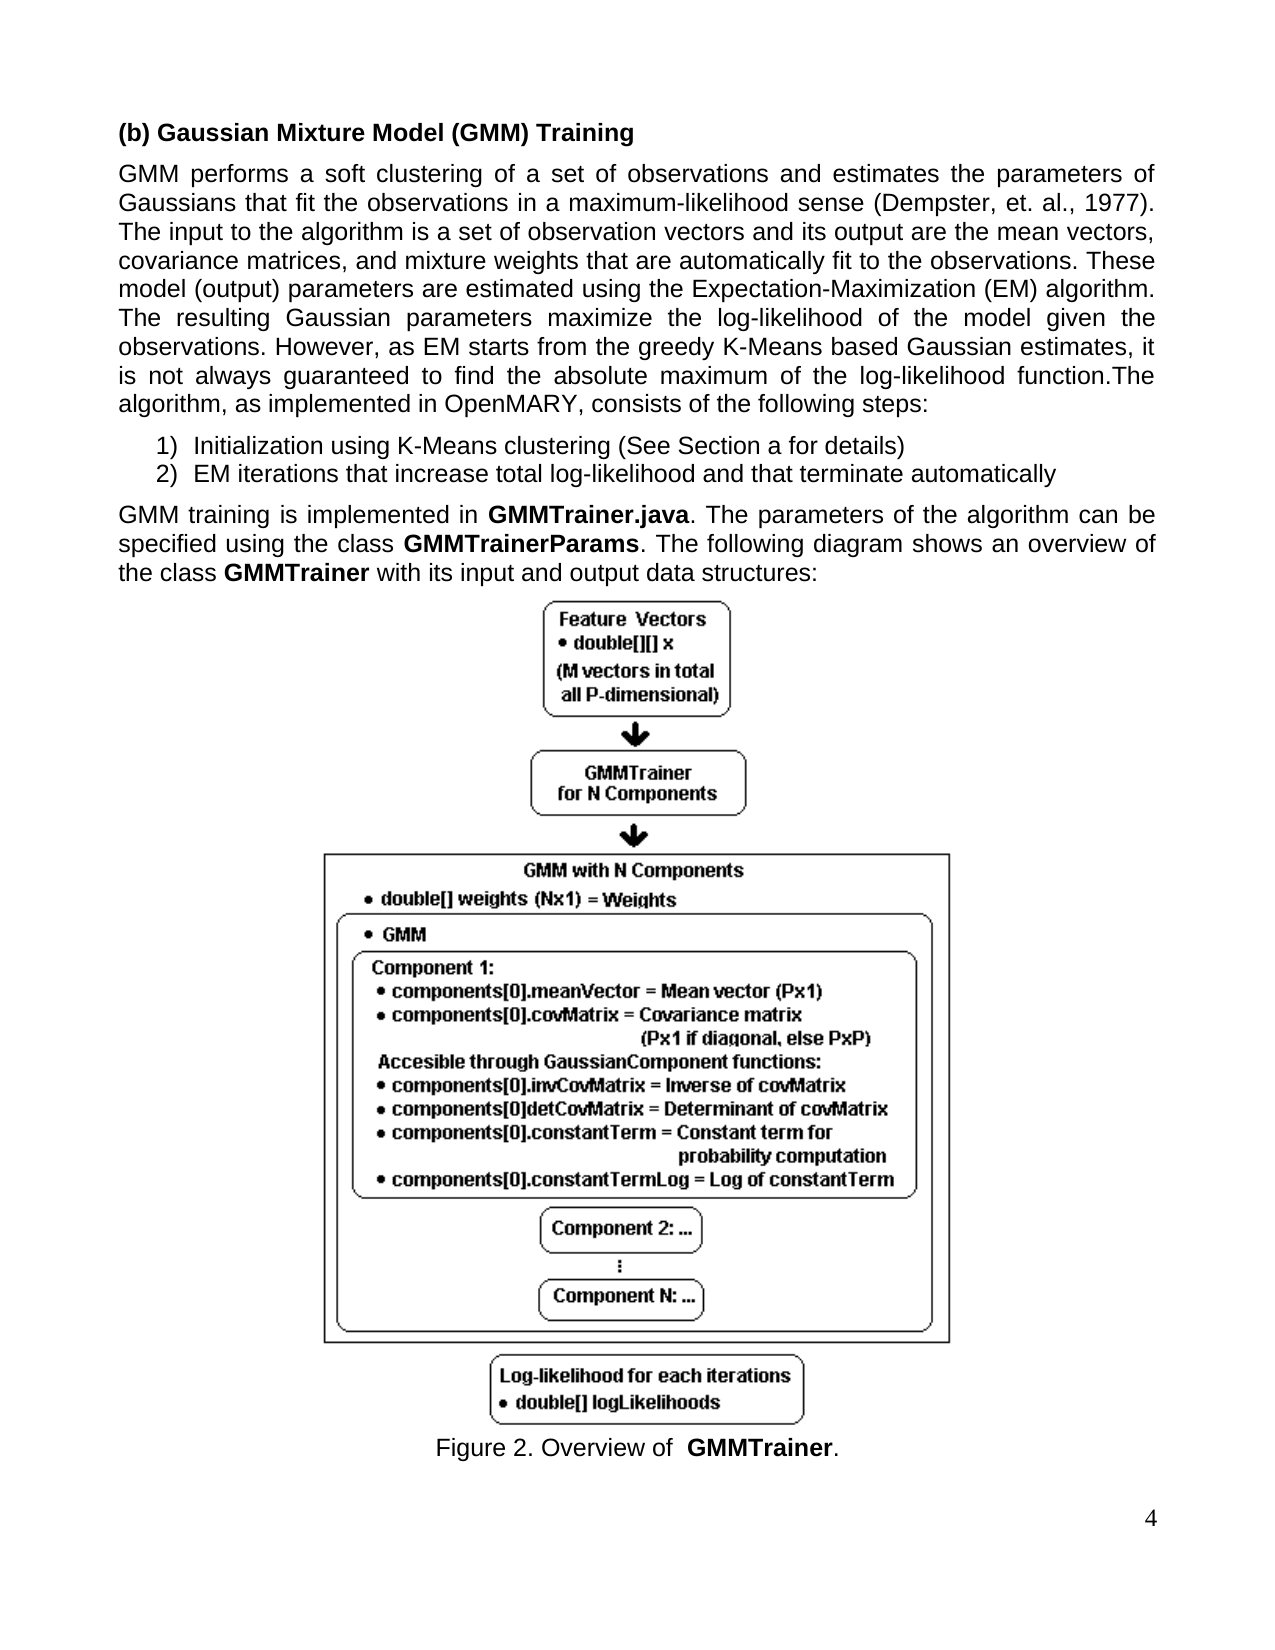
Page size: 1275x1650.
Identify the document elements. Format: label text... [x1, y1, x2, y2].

text GMM training is implemented in GMMTrainer.java. The parameters of the algorithm can be specified using the class GMMTrainerParams. The following diagram shows an overview of the class GMMTrainer with its input and output data structures: [118, 500, 1157, 586]
text (b) Gaussian Mixture Model (GMM) Training [118, 118, 1157, 147]
text GMM performs a soft clustering of a set of observations and estimates the parameters of Gaussians that fit the observations in a maximum-likelihood sense (Dempster, et. al., 1977). The input to the algorithm is a set of observation vectors and its output are the mean vectors, covariance matrices, and mixture weights that are automatically fit to the observations. These model (output) parameters are estimated using the Expectation-Maximization (EM) algorithm. The resulting Gaussian parameters maximize the log-likelihood of the model given the observations. However, as EM starts from the greedy K-Means based Gaussian estimates, it is not always guaranteed to find the absolute maximum of the log-likelihood function.The algorithm, as implemented in OpenMARY, consists of the following steps: [118, 159, 1157, 418]
text Figure 2. Overview of GMMTrainer. [118, 598, 1157, 1462]
list Initialization using K-Means clustering (See Section a for details) [156, 431, 1157, 459]
list EM iterations that increase total log-likelihood and that terminate automatically [156, 459, 1157, 488]
